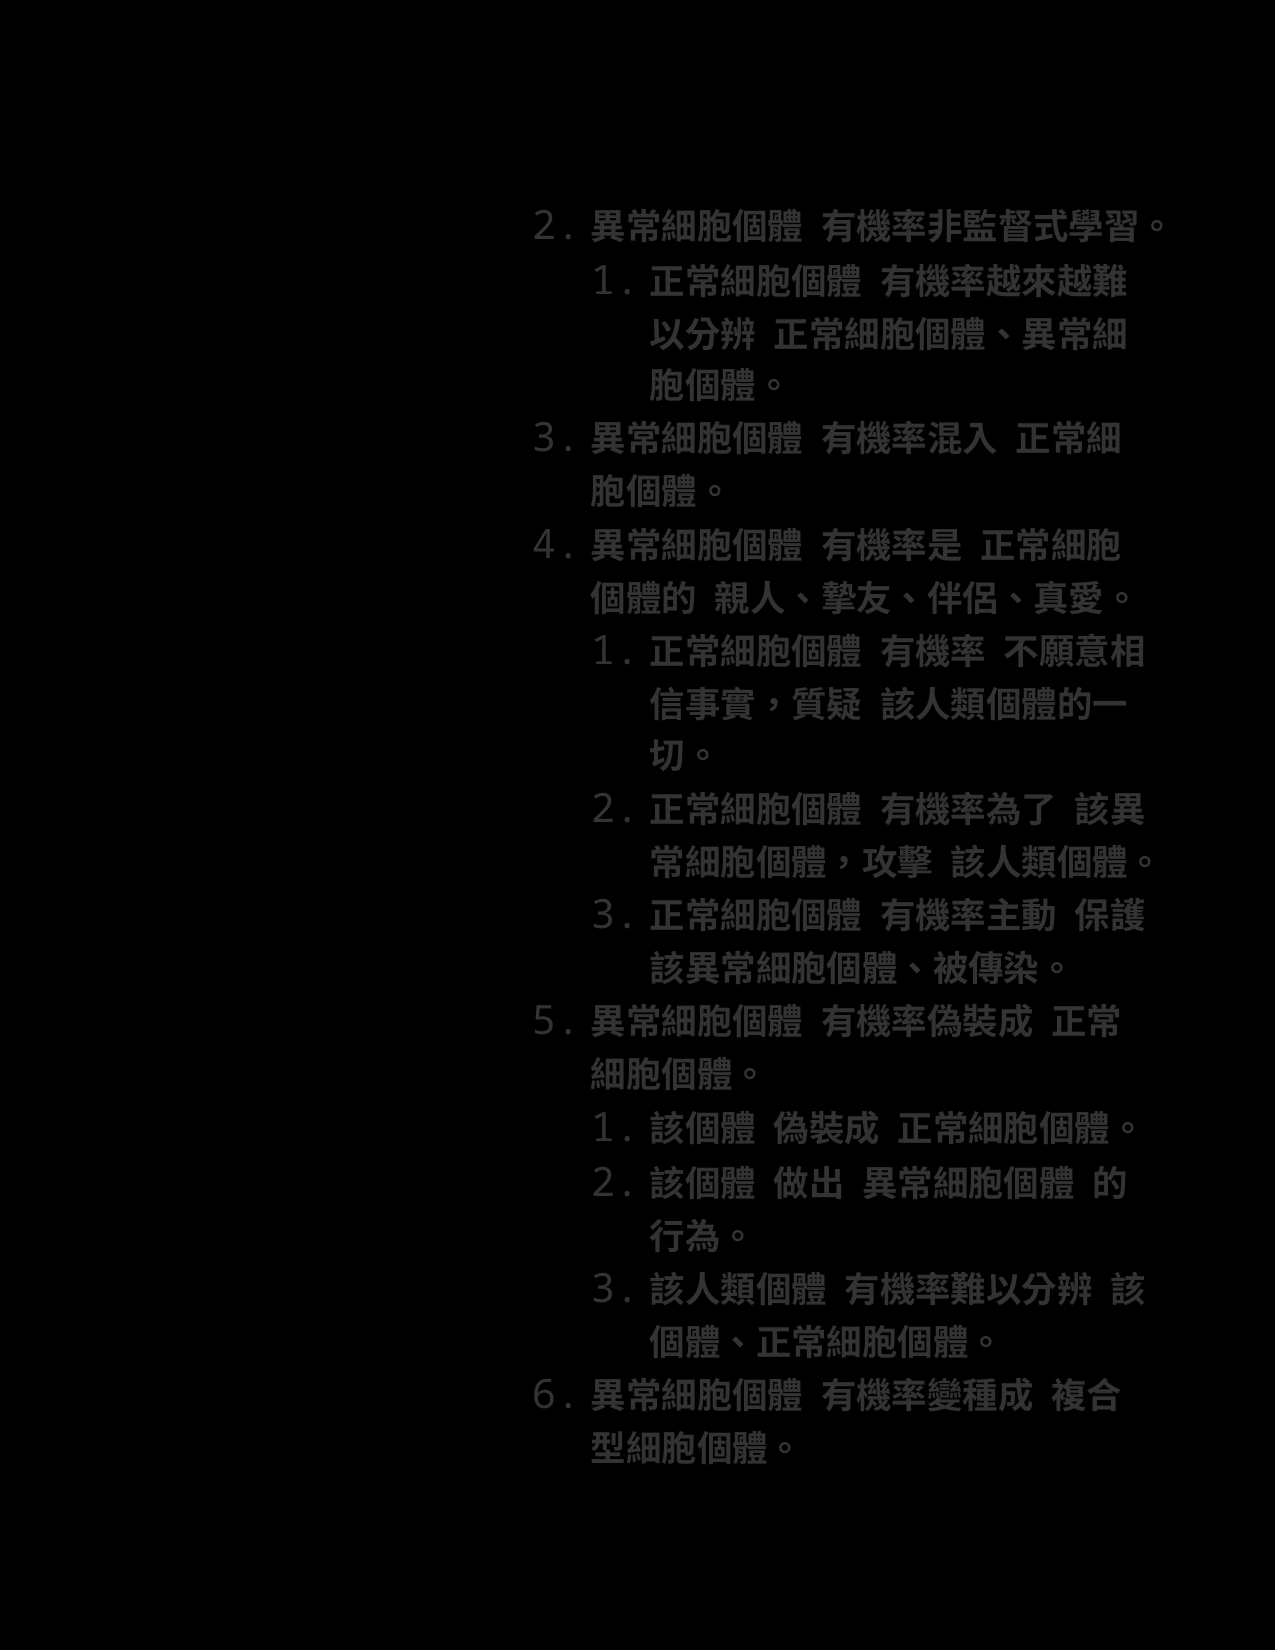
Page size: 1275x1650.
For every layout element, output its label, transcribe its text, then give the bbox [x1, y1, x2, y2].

list 正常細胞個體 有機率主動 保護該異常細胞個體、被傳染。 [591, 885, 1157, 992]
list 異常細胞個體 有機率是 正常細胞個體的 親人、摯友、伴侶、真愛。 [532, 515, 1157, 621]
list 異常細胞個體 有機率混入 正常細胞個體。 [532, 408, 1157, 515]
list 正常細胞個體 有機率越來越難以分辨 正常細胞個體、異常細胞個體。 [591, 251, 1157, 408]
list 異常細胞個體 有機率非監督式學習。 [532, 196, 1157, 251]
list 異常細胞個體 有機率偽裝成 正常細胞個體。 [532, 992, 1157, 1098]
list 該個體 偽裝成 正常細胞個體。 [591, 1098, 1157, 1153]
list 異常細胞個體 有機率變種成 複合型細胞個體。 [532, 1366, 1157, 1472]
list 該個體 做出 異常細胞個體 的 行為。 [591, 1153, 1157, 1259]
list 該人類個體 有機率難以分辨 該個體、正常細胞個體。 [591, 1259, 1157, 1366]
list 正常細胞個體 有機率 不願意相信事實，質疑 該人類個體的一切。 [591, 621, 1157, 779]
list 正常細胞個體 有機率為了 該異常細胞個體，攻擊 該人類個體。 [591, 779, 1157, 885]
